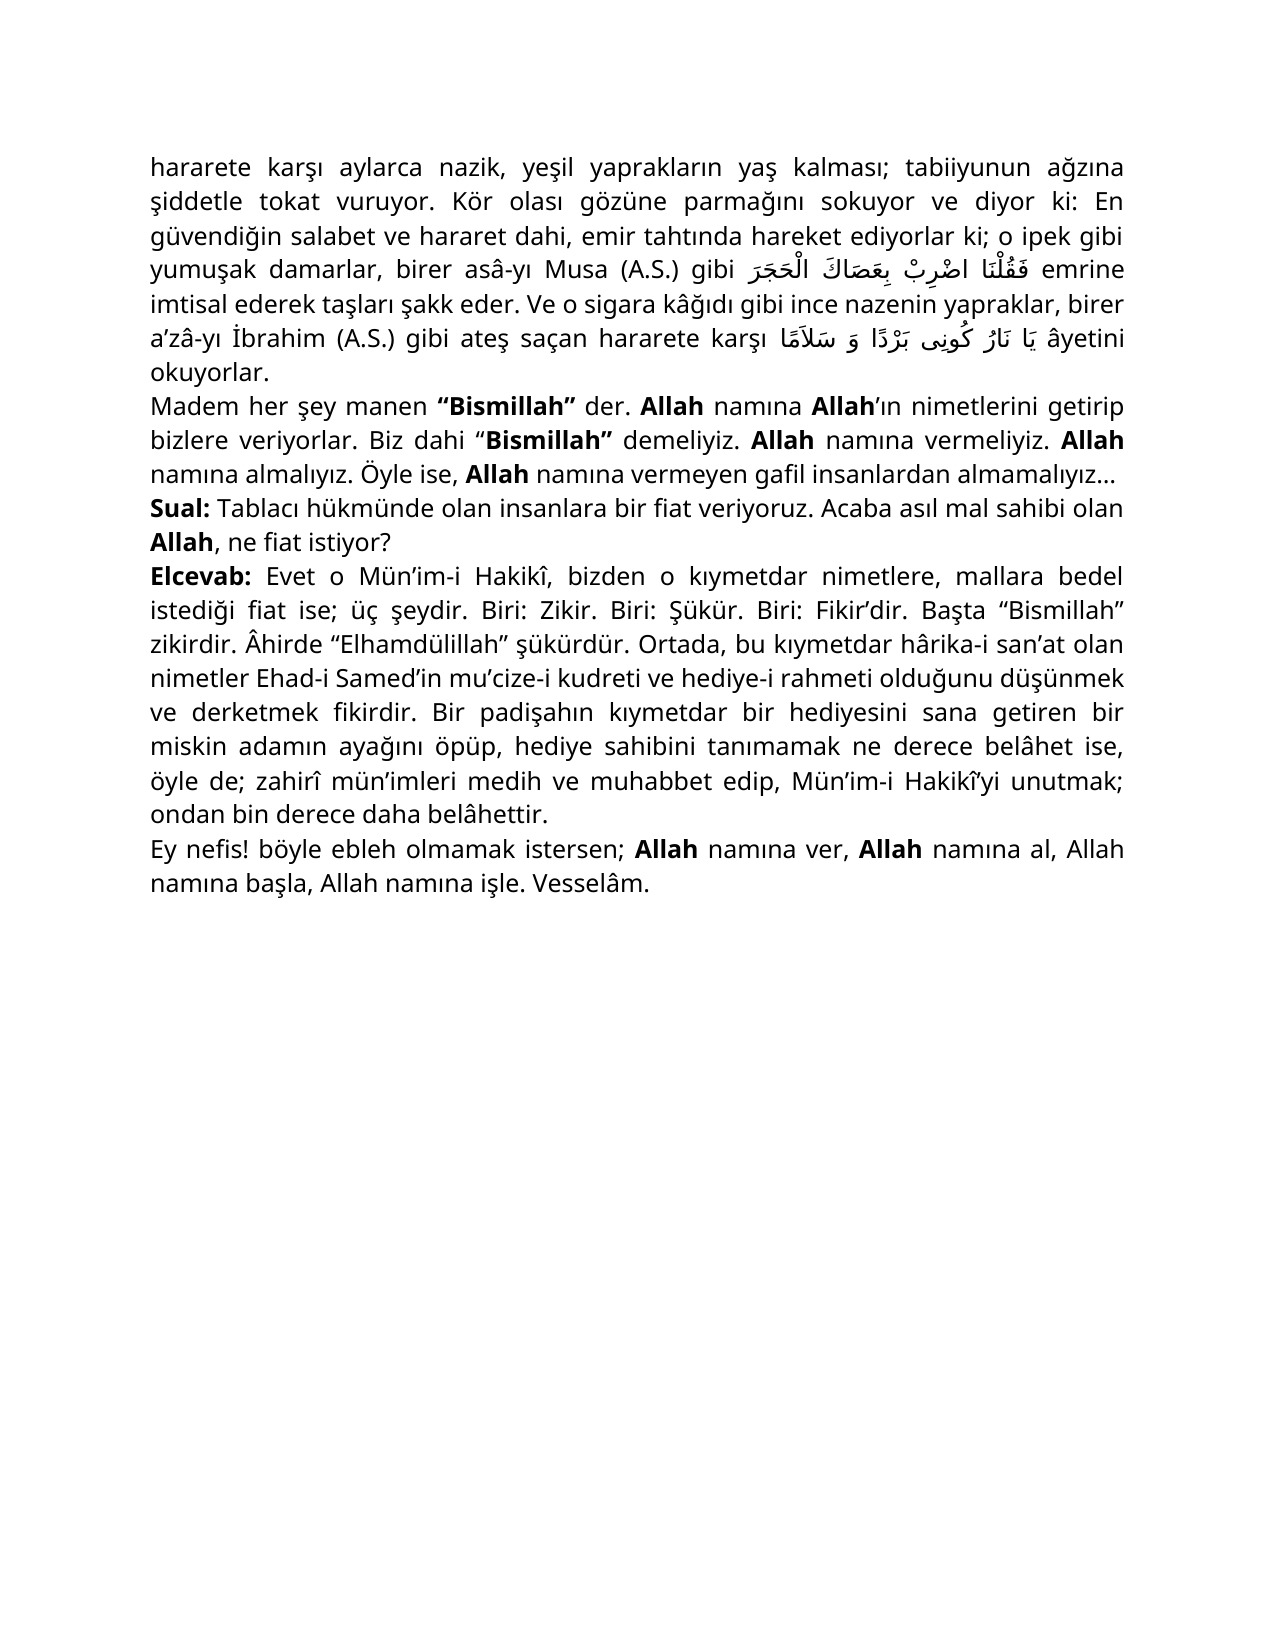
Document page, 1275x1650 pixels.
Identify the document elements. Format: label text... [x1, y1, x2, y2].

text Sual: Tablacı hükmünde olan insanlara bir fiat veriyoruz. Acaba asıl mal sahibi olan Allah, ne fiat istiyor? [150, 491, 1125, 559]
text Ey nefis! böyle ebleh olmamak istersen; Allah namına ver, Allah namına al, Allah namına başla, Allah namına işle. Vesselâm. [150, 831, 1125, 899]
text Evet, nasılki görsen: Bir tek adam geldi. Bütün şehir ahalisini cebren bir yere sevketti ve cebren işlerde çalıştırdı. Yakînen bilirsin; o adam kendi namıyla, kendi kuvvetiyle hareket etmiyor. Belki o bir askerdir. Devlet namına hareket eder. Bir padişah kuvvetine istinad eder. Öyle de her şey, Cenab-ı Hakk’ın namına hareket eder ki; zerrecikler gibi tohumlar, çekirdekler başlarında koca ağaçları taşıyor, dağ gibi yükleri kaldırıyorlar. Demek herbir ağaç, “Bismillah” der. Hazine-i Rahmet meyvelerinden ellerini dolduruyor, bizlere tablacılık ediyor. Her bir bostan, “Bismillah” der. Matbaha-i Kudret’ten bir kazan olur ki; çeşit çeşit pekçok muhtelif leziz taamlar, içinde beraber pişiriliyor. Herbir inek, deve, koyun, keçi gibi mübarek hayvanlar “Bismillah” der. Rahmet feyzinden bir süt çeşmesi olur. Bizlere, Rezzak namına en latif, en nazif, âb-ı hayat gibi bir gıdayı takdim ediyorlar. Herbir nebat ve ağaç ve otların ipek gibi yumuşak kök ve damarları, “Bismillah” der. Sert olan taş ve toprağı deler geçer. Allah namına, Rahman namına der, her şey ona müsahhar olur. Evet havada dalların intişarı ve meyve vermesi gibi, o sert taş ve topraktaki köklerin kemal-i sühuletle intişar etmesi ve yer altında yemiş vermesi; hem şiddet-i hararete karşı aylarca nazik, yeşil yaprakların yaş kalması; tabiiyunun ağzına şiddetle tokat vuruyor. Kör olası gözüne parmağını sokuyor ve diyor ki: En güvendiğin salabet ve hararet dahi, emir tahtında hareket ediyorlar ki; o ipek gibi yumuşak damarlar, birer asâ-yı Musa (A.S.) gibi فَقُلْنَا اضْرِبْ بِعَصَاكَ الْحَجَرَ emrine imtisal ederek taşları şakk eder. Ve o sigara kâğıdı gibi ince nazenin yapraklar, birer a’zâ-yı İbrahim (A.S.) gibi ateş saçan hararete karşı يَا نَارُ كُونِى بَرْدًا وَ سَلاَمًا âyetini okuyorlar. [150, 150, 1125, 388]
text Madem her şey manen “Bismillah” der. Allah namına Allah’ın nimetlerini getirip bizlere veriyorlar. Biz dahi “Bismillah” demeliyiz. Allah namına vermeliyiz. Allah namına almalıyız. Öyle ise, Allah namına vermeyen gafil insanlardan almamalıyız… [150, 388, 1125, 491]
text Elcevab: Evet o Mün’im-i Hakikî, bizden o kıymetdar nimetlere, mallara bedel istediği fiat ise; üç şeydir. Biri: Zikir. Biri: Şükür. Biri: Fikir’dir. Başta “Bismillah” zikirdir. Âhirde “Elhamdülillah” şükürdür. Ortada, bu kıymetdar hârika-i san’at olan nimetler Ehad-i Samed’in mu’cize-i kudreti ve hediye-i rahmeti olduğunu düşünmek ve derketmek fikirdir. Bir padişahın kıymetdar bir hediyesini sana getiren bir miskin adamın ayağını öpüp, hediye sahibini tanımamak ne derece belâhet ise, öyle de; zahirî mün’imleri medih ve muhabbet edip, Mün’im-i Hakikî’yi unutmak; ondan bin derece daha belâhettir. [150, 559, 1125, 831]
